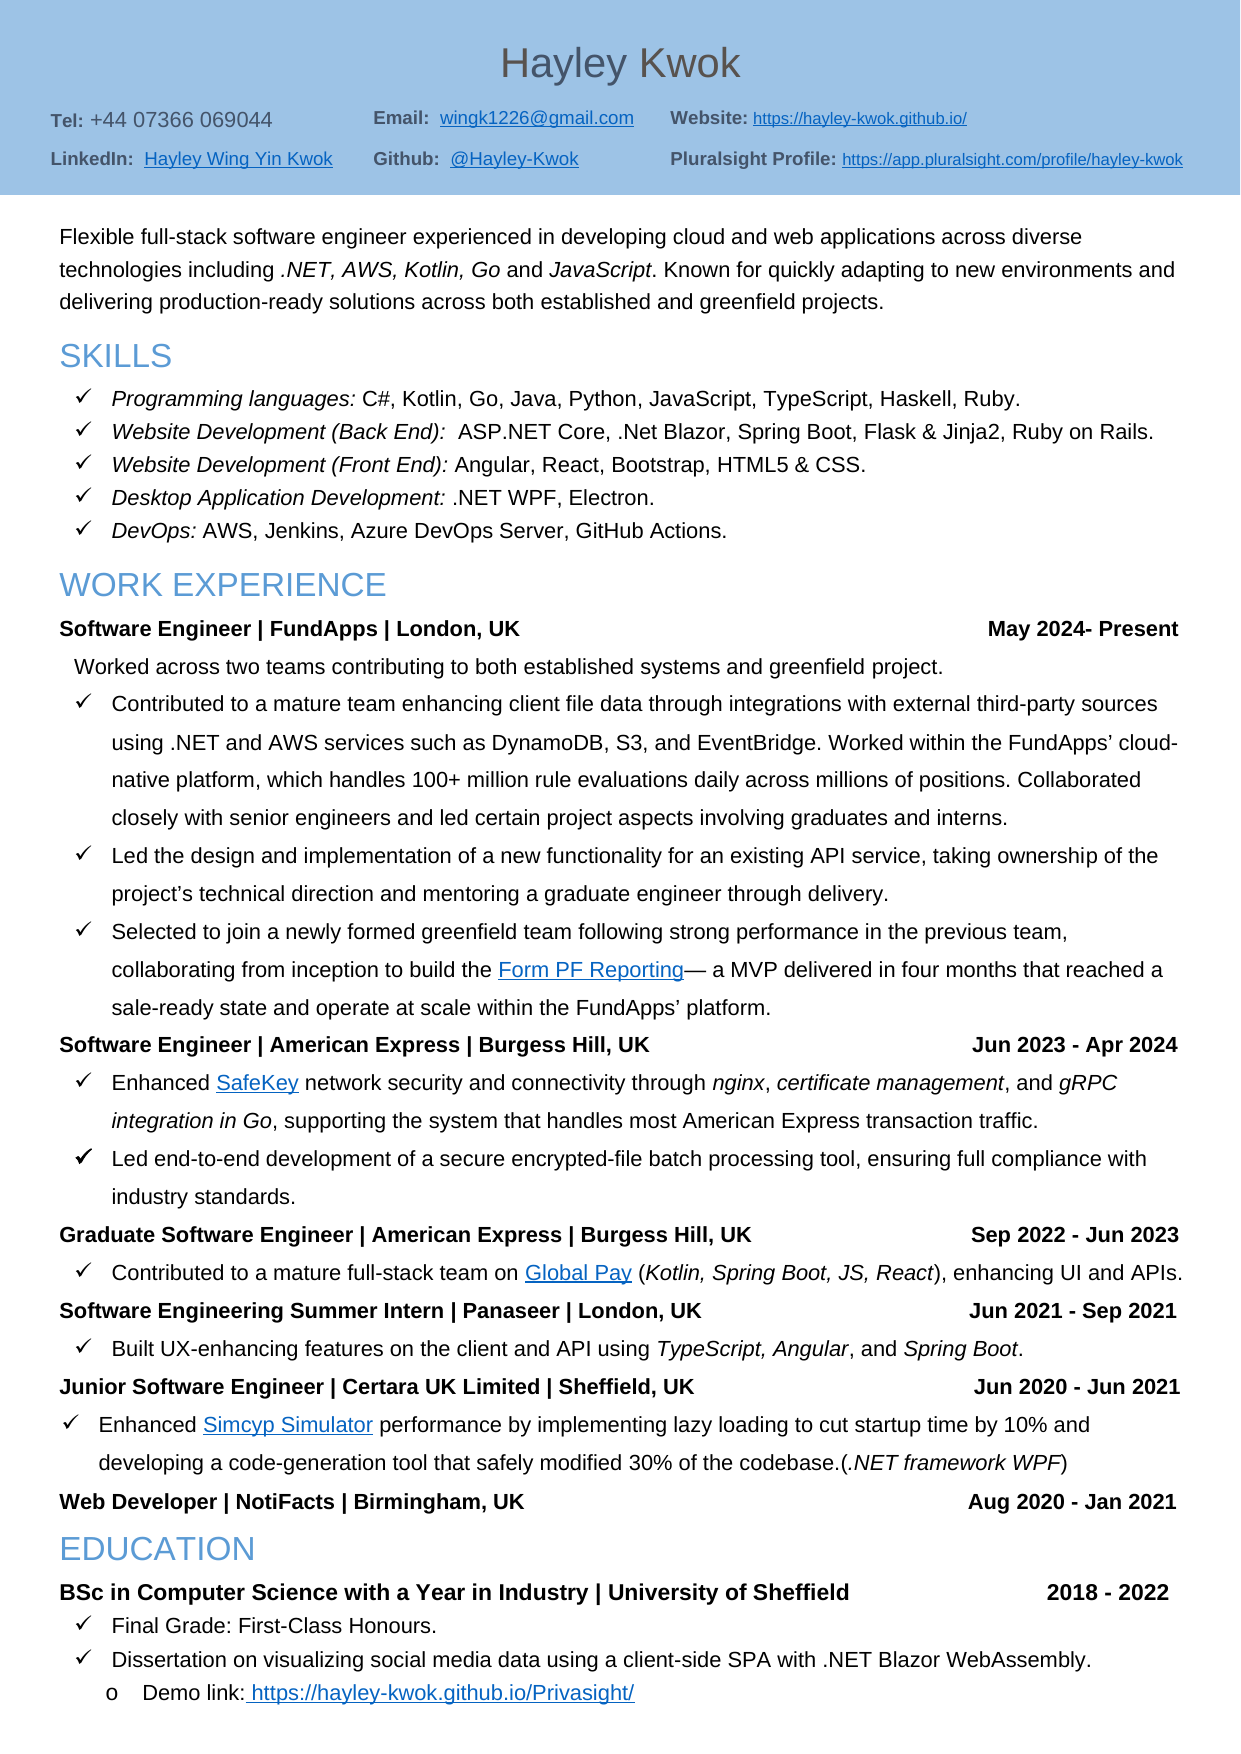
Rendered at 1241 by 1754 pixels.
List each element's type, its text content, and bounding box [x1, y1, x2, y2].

text EDUCATION [59, 1527, 1183, 1567]
table_header Email: wingk1226@gmail.com [362, 103, 659, 144]
list Led the design and implementation of a new functionality for an existing API service, taking ownership of the project’s technical direction and mentoring a graduate engineer through delivery. [74, 843, 1183, 906]
list Built UX-enhancing features on the client and API using TypeScript, Angular, and Spring Boot. [74, 1336, 1183, 1361]
list SKILLS [59, 335, 1175, 374]
list Website Development (Front End): Angular, React, Bootstrap, HTML5 & CSS. [74, 452, 1174, 478]
list Selected to join a newly formed greenfield team following strong performance in the previous team, collaborating from inception to build the Form PF Reporting— a MVP delivered in four months that reached a sale-ready state and operate at scale within the FundApps’ platform. [74, 919, 1183, 1020]
text Flexible full-stack software engineer experienced in developing cloud and web applications across diverse technologies including .NET, AWS, Kotlin, Go and JavaScript. Known for quickly adapting to new environments and delivering production-ready solutions across both established and greenfield projects. [59, 224, 1181, 314]
list Dissertation on visualizing social media data using a client-side SPA with .NET Blazor WebAssembly. [74, 1646, 1183, 1672]
text Software Engineer | American Express | Burgess Hill, UK Jun 2023 - Apr 2024 [59, 1032, 1183, 1057]
text Software Engineering Summer Intern | Panaseer | London, UK Jun 2021 - Sep 2021 [59, 1298, 1183, 1323]
list Website Development (Back End): ASP.NET Core, .Net Blazor, Spring Boot, Flask & Jinja2, Ruby on Rails. [74, 419, 1174, 445]
list Final Grade: First-Class Honours. [74, 1613, 1183, 1639]
text BSc in Computer Science with a Year in Industry | University of Sheffield 2018 - 2022 [59, 1579, 1174, 1606]
text Hayley Kwok [59, 38, 1181, 86]
list Enhanced Simcyp Simulator performance by implementing lazy loading to cut startup time by 10% and developing a code-generation tool that safely modified 30% of the codebase.(.NET framework WPF) [61, 1412, 1175, 1475]
list DevOps: AWS, Jenkins, Azure DevOps Server, GitHub Actions. [74, 518, 1174, 544]
list Demo link: https://hayley-kwok.github.io/Privasight/ [105, 1680, 1175, 1707]
text Worked across two teams contributing to both established systems and greenfield project. [74, 653, 1183, 679]
list Desktop Application Development: .NET WPF, Electron. [74, 485, 1174, 511]
list Contributed to a mature full-stack team on Global Pay (Kotlin, Spring Boot, JS, React), enhancing UI and APIs. [74, 1259, 1183, 1285]
table_header Website: https://hayley-kwok.github.io/ [659, 103, 1200, 144]
text WORK EXPERIENCE [59, 564, 1183, 604]
text Software Engineer | FundApps | London, UK May 2024- Present [59, 616, 1183, 641]
text Graduate Software Engineer | American Express | Burgess Hill, UK Sep 2022 - Jun 2023 [59, 1222, 1183, 1247]
table_cell LinkedIn: Hayley Wing Yin Kwok [39, 144, 362, 182]
list Programming languages: C#, Kotlin, Go, Java, Python, JavaScript, TypeScript, Haskell, Ruby. [74, 386, 1174, 412]
text Junior Software Engineer | Certara UK Limited | Sheffield, UK Jun 2020 - Jun 2021 [59, 1374, 1183, 1399]
table_cell Pluralsight Profile: https://app.pluralsight.com/profile/hayley-kwok [659, 144, 1200, 182]
list Led end-to-end development of a secure encrypted-file batch processing tool, ensuring full compliance with industry standards. [74, 1146, 1183, 1209]
text Web Developer | NotiFacts | Birmingham, UK Aug 2020 - Jan 2021 [59, 1488, 1183, 1514]
list Contributed to a mature team enhancing client file data through integrations with external third-party sources using .NET and AWS services such as DynamoDB, S3, and EventBridge. Worked within the FundApps’ cloud-native platform, which handles 100+ million rule evaluations daily across millions of positions. Collaborated closely with senior engineers and led certain project aspects involving graduates and interns. [74, 691, 1183, 830]
list Enhanced SafeKey network security and connectivity through nginx, certificate management, and gRPC integration in Go, supporting the system that handles most American Express transaction traffic. [74, 1070, 1183, 1133]
table_cell Github: @Hayley-Kwok [362, 144, 659, 182]
table_header Tel: +44 07366 069044 [39, 103, 362, 144]
